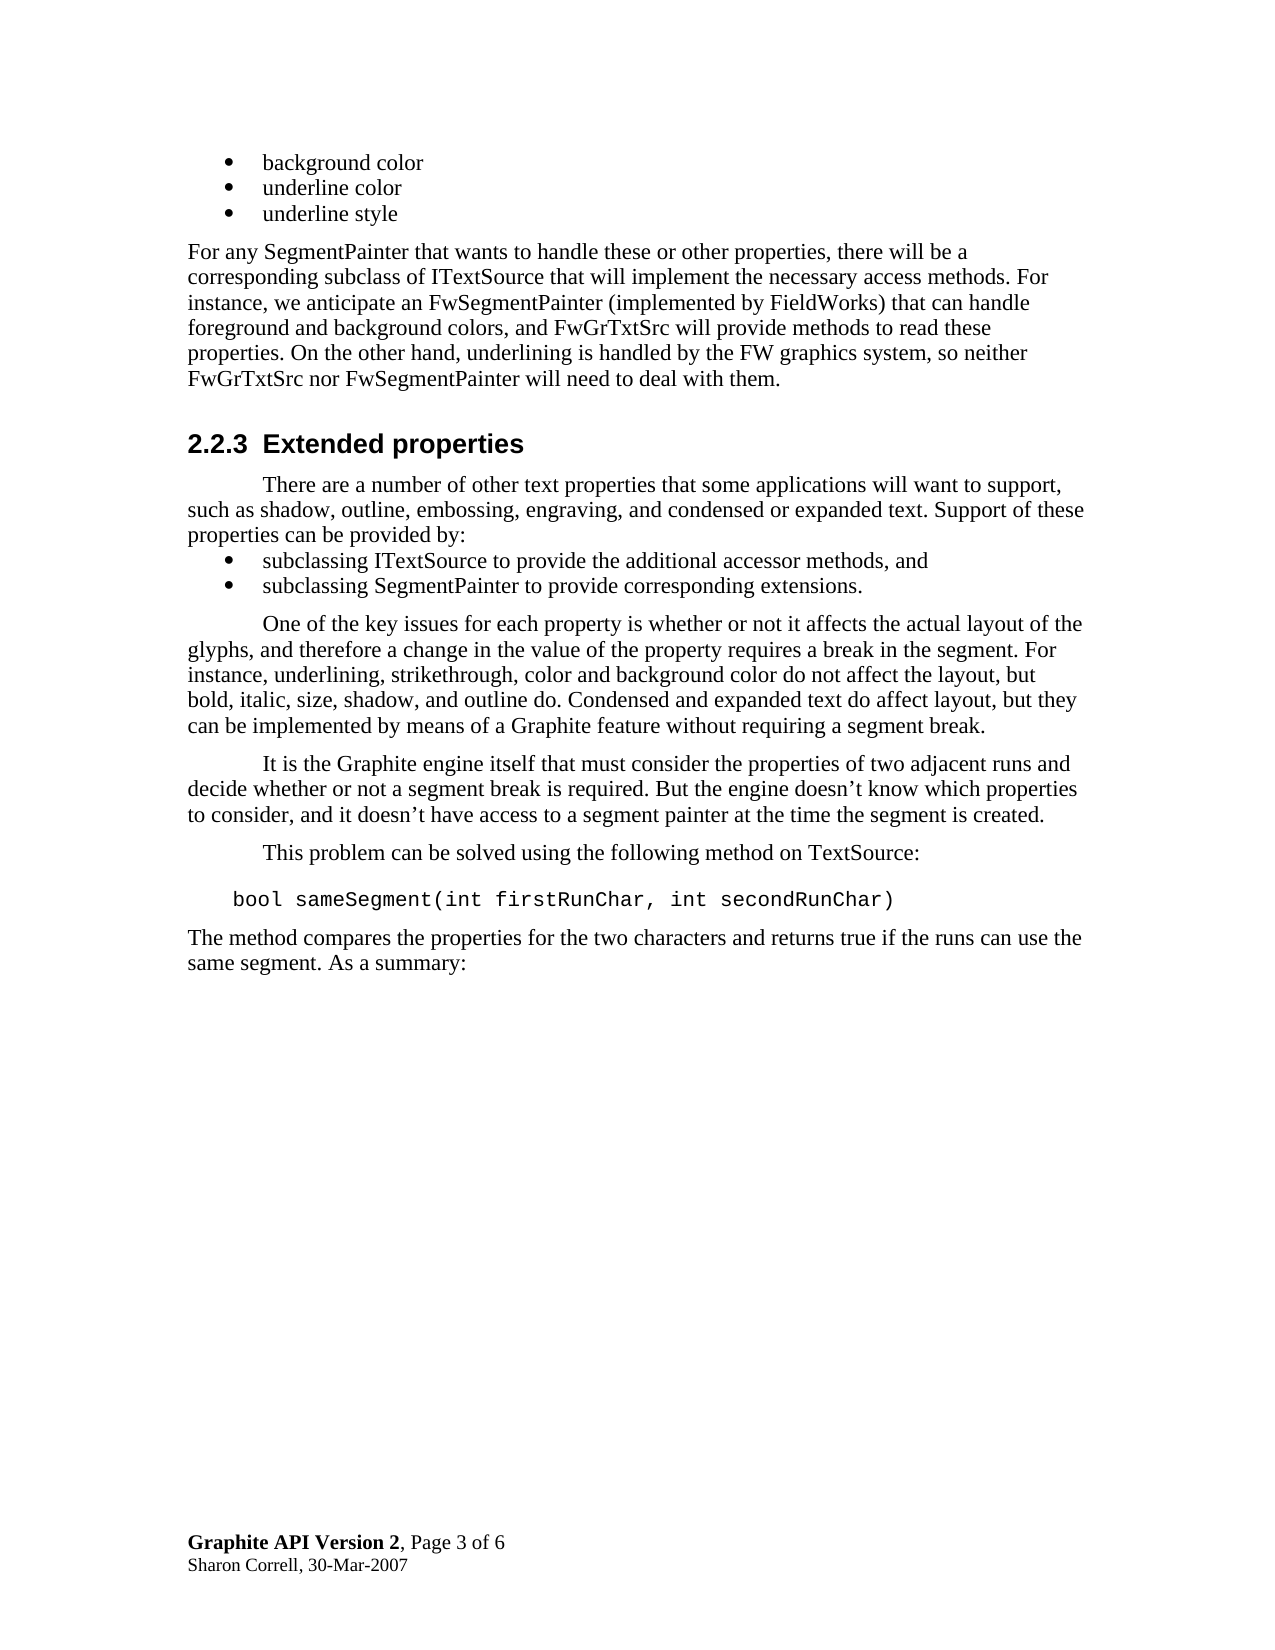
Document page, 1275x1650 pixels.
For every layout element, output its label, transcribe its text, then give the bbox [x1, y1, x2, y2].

text There are a number of other text properties that some applications will want to support, such as shadow, outline, embossing, engraving, and condensed or expanded text. Support of these properties can be provided by: [187, 472, 1087, 548]
text One of the key issues for each property is whether or not it affects the actual layout of the glyphs, and therefore a change in the value of the property requires a break in the segment. For instance, underlining, strikethrough, color and background color do not affect the layout, but bold, italic, size, shadow, and outline do. Condensed and expanded text do affect layout, but they can be implemented by means of a Graphite feature without requiring a segment break. [187, 611, 1087, 738]
list underline style [225, 201, 1087, 226]
list underline color [225, 175, 1087, 201]
text This problem can be solved using the following method on TextSource: [187, 839, 1087, 865]
text bool sameSegment(int firstRunChar, int secondRunChar) [232, 888, 1087, 912]
text It is the Graphite engine itself that must consider the properties of two adjacent runs and decide whether or not a segment break is required. But the engine doesn’t know which properties to consider, and it doesn’t have access to a segment painter at the time the segment is created. [187, 751, 1087, 827]
list background color [225, 150, 1087, 175]
list subclassing SegmentPainter to provide corresponding extensions. [225, 573, 1087, 599]
subtitle Extended properties [187, 429, 1087, 459]
text For any SegmentPainter that wants to handle these or other properties, there will be a corresponding subclass of ITextSource that will implement the necessary access methods. For instance, we anticipate an FwSegmentPainter (implemented by FieldWorks) that can handle foreground and background colors, and FwGrTxtSrc will provide methods to read these properties. On the other hand, underlining is handled by the FW graphics system, so neither FwGrTxtSrc nor FwSegmentPainter will need to deal with them. [187, 239, 1087, 391]
list subclassing ITextSource to provide the additional accessor methods, and [225, 548, 1087, 573]
text The method compares the properties for the two characters and returns true if the runs can use the same segment. As a summary: [187, 925, 1087, 976]
